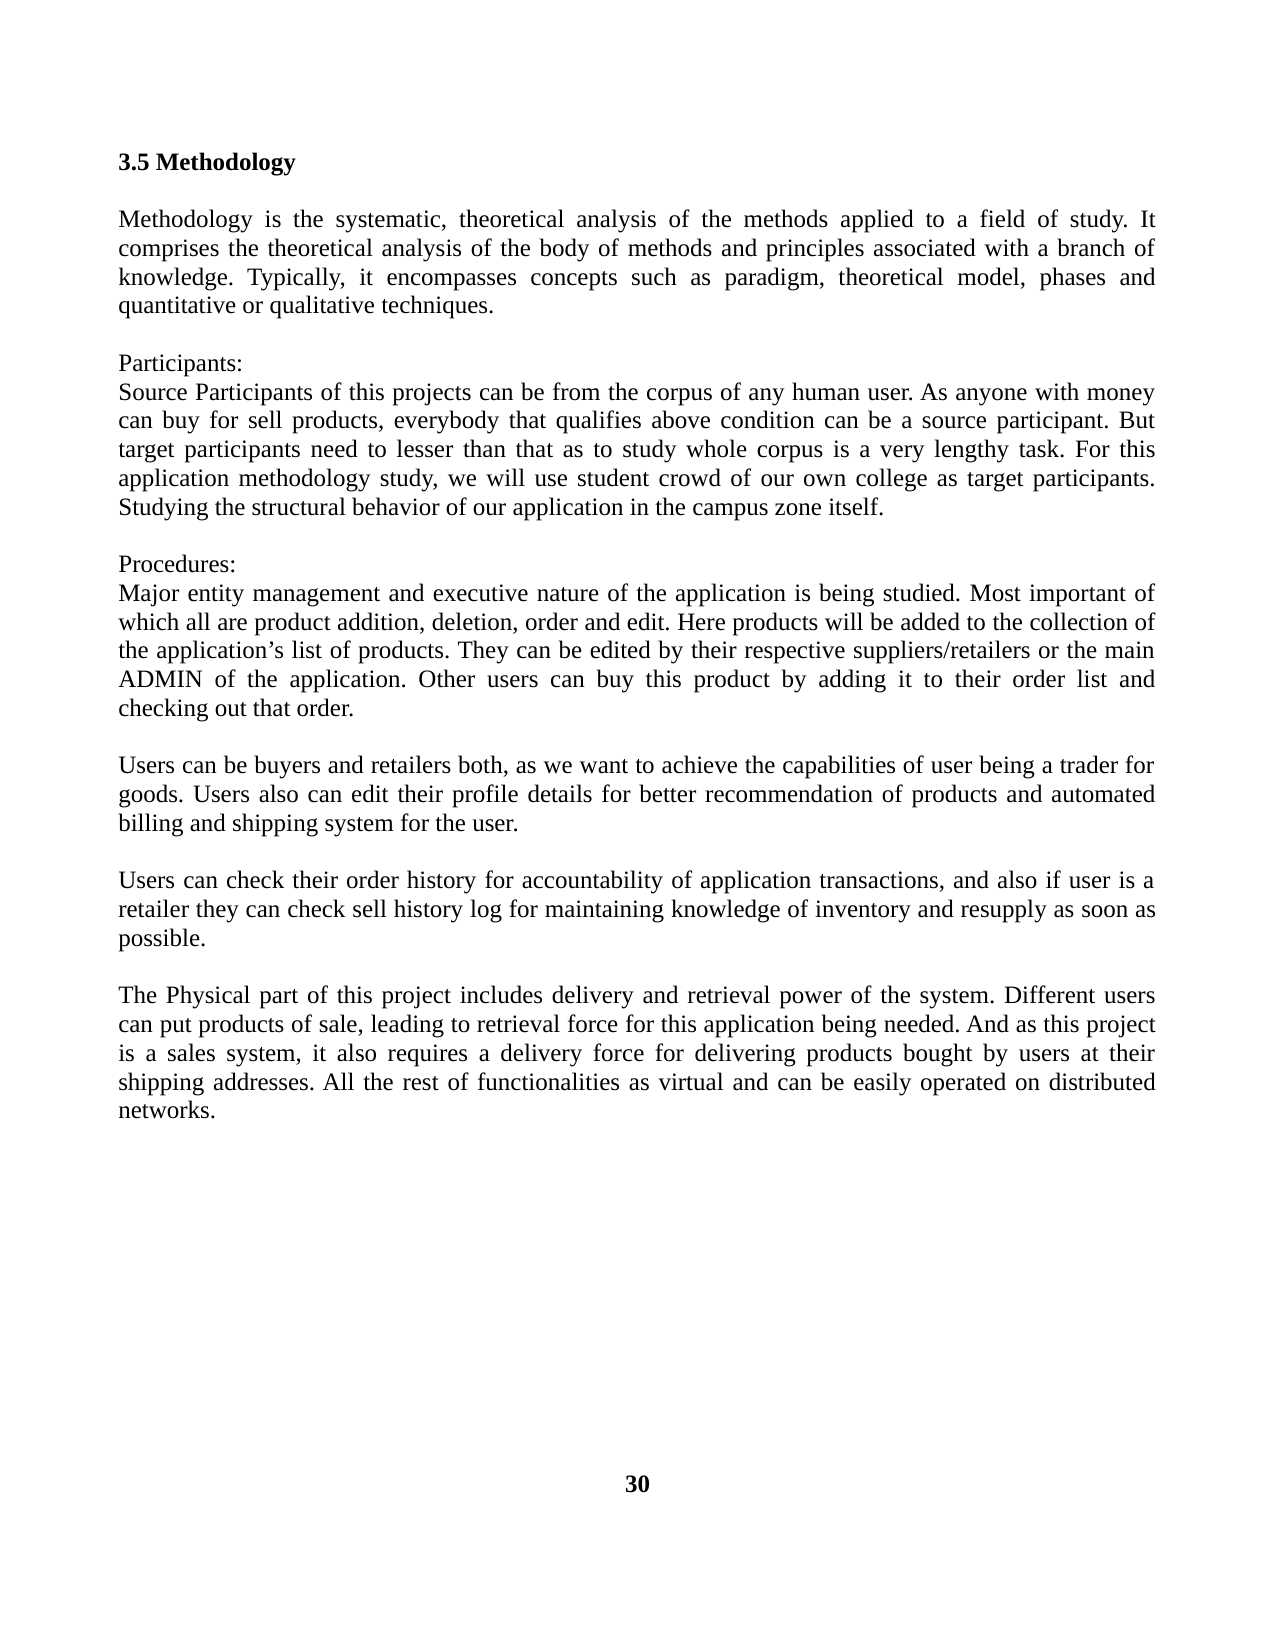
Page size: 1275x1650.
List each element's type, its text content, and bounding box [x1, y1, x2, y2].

text Users can be buyers and retailers both, as we want to achieve the capabilities of user being a trader for goods. Users also can edit their profile details for better recommendation of products and automated billing and shipping system for the user. [118, 751, 1157, 837]
text Participants: [118, 348, 1157, 377]
text Procedures: [118, 549, 1157, 578]
text Users can check their order history for accountability of application transactions, and also if user is a retailer they can check sell history log for maintaining knowledge of inventory and resupply as soon as possible. [118, 866, 1157, 952]
text 3.5 Methodology [118, 147, 1157, 176]
text The Physical part of this project includes delivery and retrieval power of the system. Different users can put products of sale, leading to retrieval force for this application being needed. And as this project is a sales system, it also requires a delivery force for delivering products bought by users at their shipping addresses. All the rest of functionalities as virtual and can be easily operated on distributed networks. [118, 981, 1157, 1124]
text Source Participants of this projects can be from the corpus of any human user. As anyone with money can buy for sell products, everybody that qualifies above condition can be a source participant. But target participants need to lesser than that as to study whole corpus is a very lengthy task. For this application methodology study, we will use student crowd of our own college as target participants. Studying the structural behavior of our application in the campus zone itself. [118, 377, 1157, 521]
text Major entity management and executive nature of the application is being studied. Most important of which all are product addition, deletion, order and edit. Here products will be added to the collection of the application’s list of products. They can be edited by their respective suppliers/retailers or the main ADMIN of the application. Other users can buy this product by adding it to their order list and checking out that order. [118, 578, 1157, 722]
text 30 [118, 1469, 1157, 1498]
text Methodology is the systematic, theoretical analysis of the methods applied to a field of study. It comprises the theoretical analysis of the body of methods and principles associated with a branch of knowledge. Typically, it encompasses concepts such as paradigm, theoretical model, phases and quantitative or qualitative techniques. [118, 204, 1157, 319]
